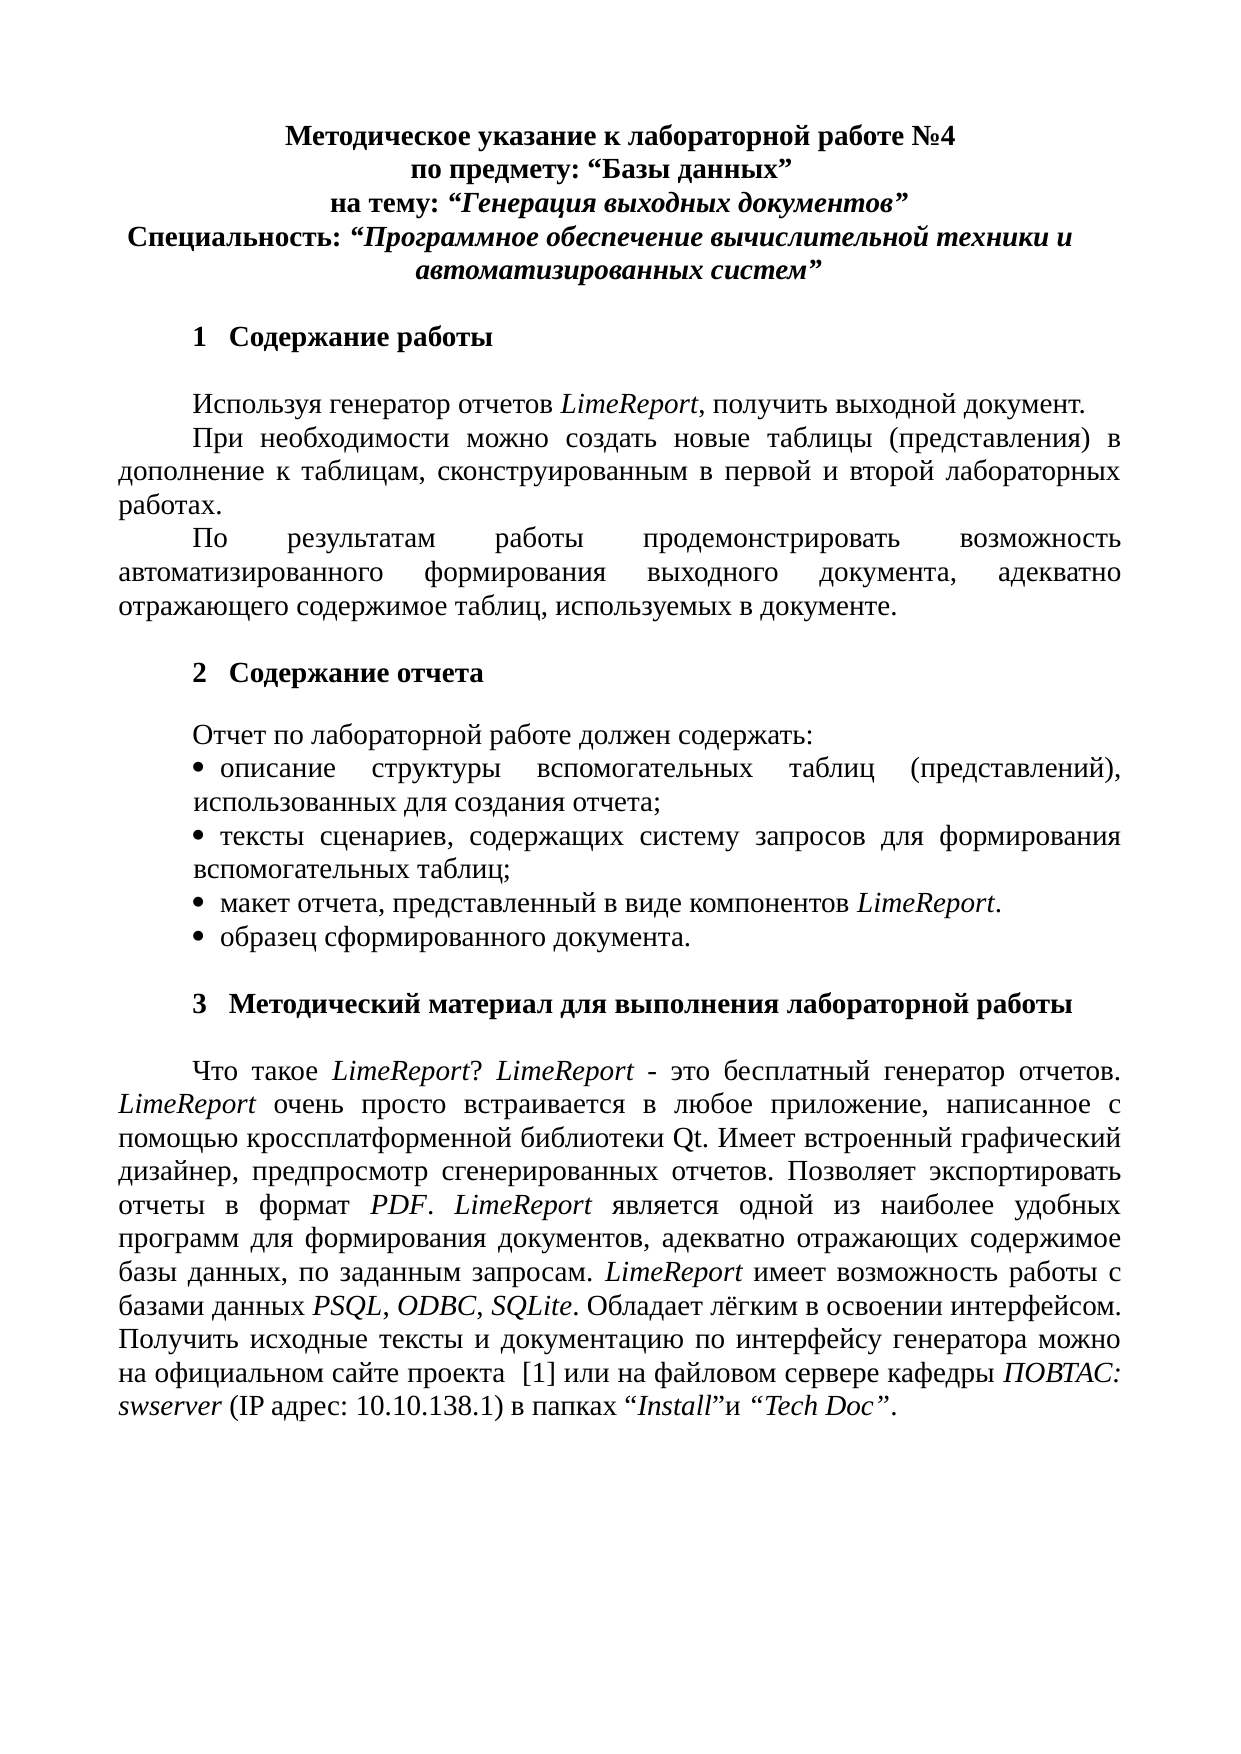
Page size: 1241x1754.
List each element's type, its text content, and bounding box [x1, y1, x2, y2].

text Специальность: “Программное обеспечение вычислительной техники и автоматизированных систем” [81, 219, 1122, 286]
list описание структуры вспомогательных таблиц (представлений), использованных для создания отчета; [193, 751, 1122, 818]
subtitle Содержание работы [192, 319, 1122, 353]
subtitle Содержание отчета [192, 655, 1122, 688]
text Отчет по лабораторной работе должен содержать: [118, 717, 1122, 751]
text Методическое указание к лабораторной работе №4 [118, 118, 1122, 152]
subtitle Методический материал для выполнения лабораторной работы [192, 986, 1122, 1019]
text При необходимости можно создать новые таблицы (представления) в дополнение к таблицам, сконструированным в первой и второй лабораторных работах. [118, 420, 1122, 521]
text Используя генератор отчетов LimeReport, получить выходной документ. [118, 386, 1122, 420]
text По результатам работы продемонстрировать возможность автоматизированного формирования выходного документа, адекватно отражающего содержимое таблиц, используемых в документе. [118, 521, 1122, 621]
text Что такое LimeReport? LimeReport - это бесплатный генератор отчетов. LimeReport очень просто встраивается в любое приложение, написанное с помощью кроссплатформенной библиотеки Qt. Имеет встроенный графический дизайнер, предпросмотр сгенерированных отчетов. Позволяет экспортировать отчеты в формат PDF. LimeReport является одной из наиболее удобных программ для формирования документов, адекватно отражающих содержимое базы данных, по заданным запросам. LimeReport имеет возможность работы с базами данных PSQL, ODBC, SQLite. Обладает лёгким в освоении интерфейсом. Получить исходные тексты и документацию по интерфейсу генератора можно на официальном сайте проекта [1] или на файловом сервере кафедры ПОВТАС: swserver (IP адрес: 10.10.138.1) в папках “Install”и “Tech Doc”. [118, 1053, 1122, 1422]
list тексты сценариев, содержащих систему запросов для формирования вспомогательных таблиц; [193, 818, 1122, 885]
list образец сформированного документа. [193, 919, 1122, 952]
list макет отчета, представленный в виде компонентов LimeReport. [193, 885, 1122, 919]
text на тему: “Генерация выходных документов” [118, 185, 1122, 219]
text по предмету: “Базы данных” [81, 152, 1122, 185]
